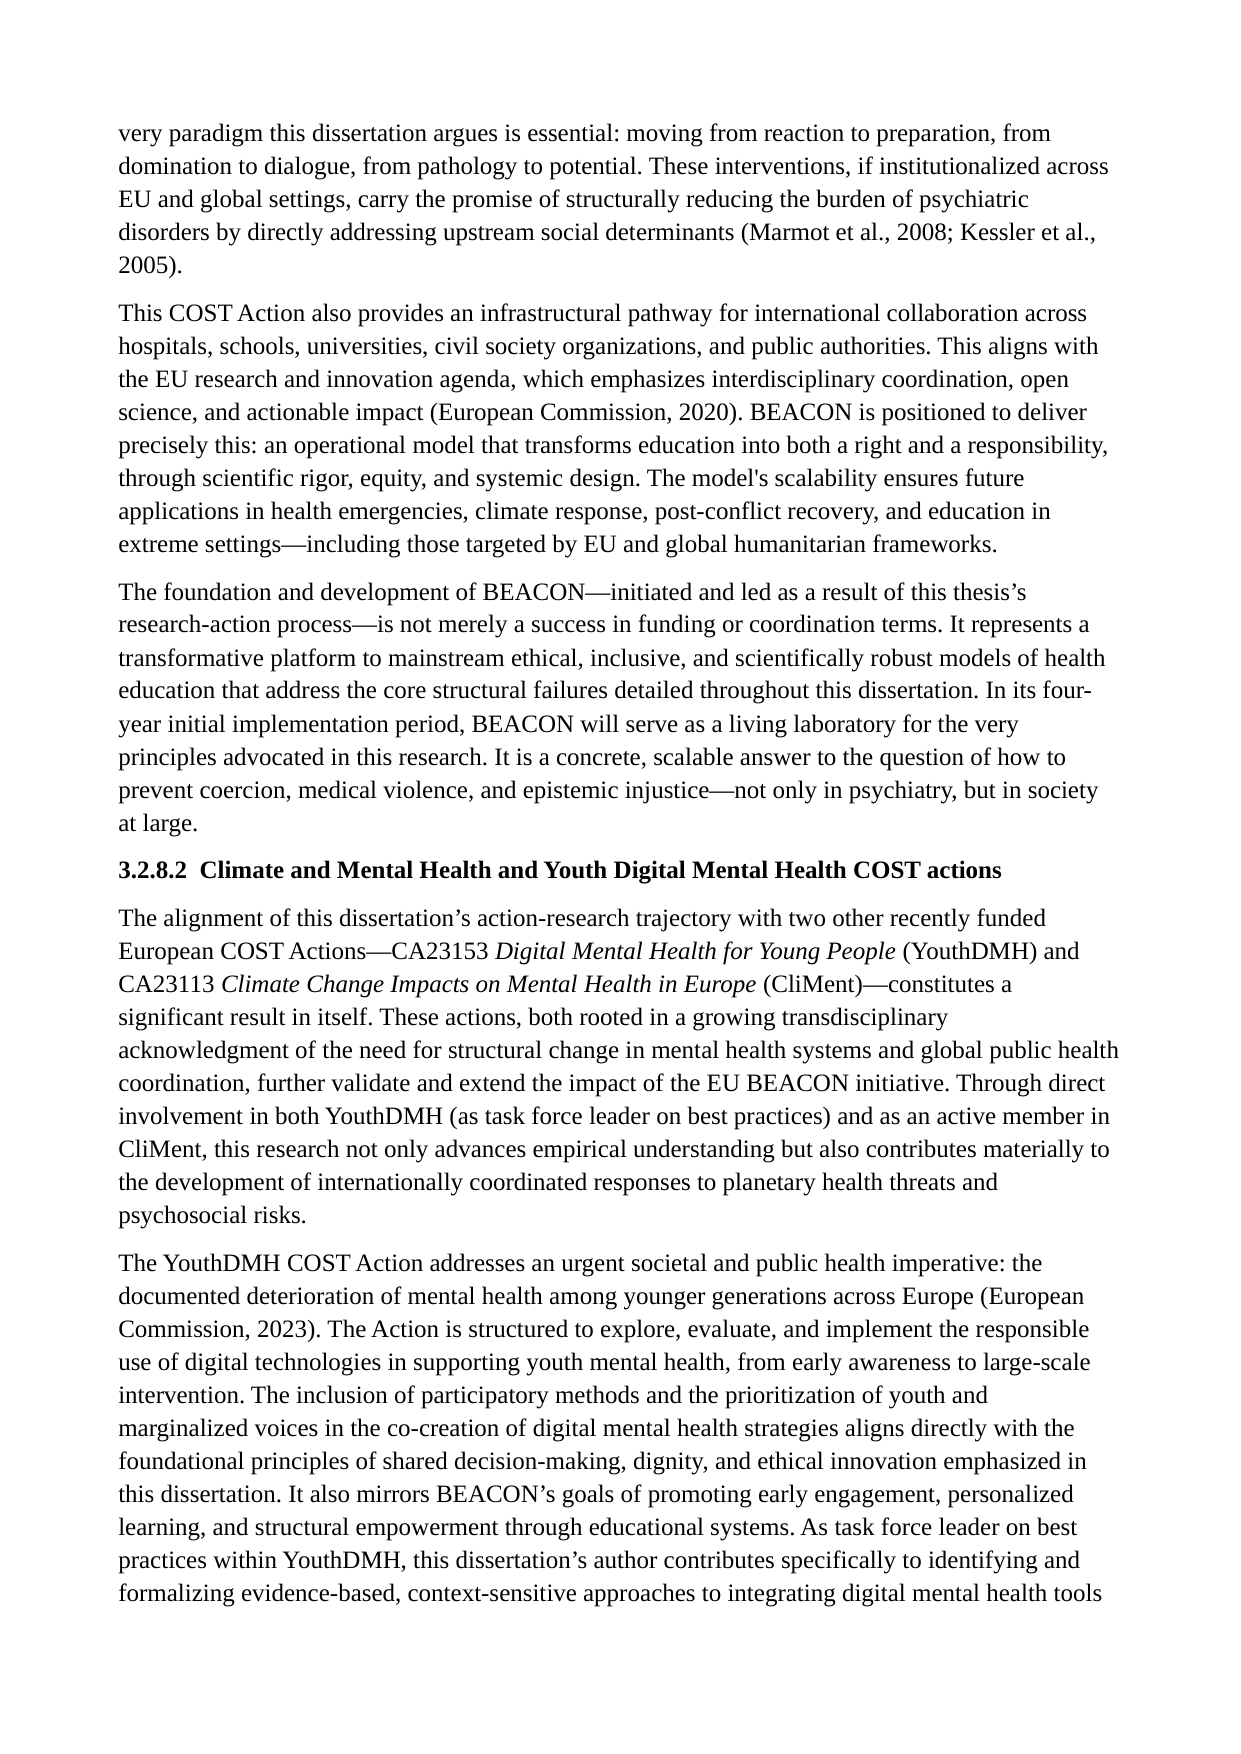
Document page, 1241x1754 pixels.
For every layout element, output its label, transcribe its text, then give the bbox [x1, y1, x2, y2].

text 3.2.8.2 Climate and Mental Health and Youth Digital Mental Health COST actions [118, 855, 1122, 884]
text very paradigm this dissertation argues is essential: moving from reaction to preparation, from domination to dialogue, from pathology to potential. These interventions, if institutionalized across EU and global settings, carry the promise of structurally reducing the burden of psychiatric disorders by directly addressing upstream social determinants (Marmot et al., 2008; Kessler et al., 2005). [118, 118, 1122, 279]
text The YouthDMH COST Action addresses an urgent societal and public health imperative: the documented deterioration of mental health among younger generations across Europe (European Commission, 2023). The Action is structured to explore, evaluate, and implement the responsible use of digital technologies in supporting youth mental health, from early awareness to large-scale intervention. The inclusion of participatory methods and the prioritization of youth and marginalized voices in the co-creation of digital mental health strategies aligns directly with the foundational principles of shared decision-making, dignity, and ethical innovation emphasized in this dissertation. It also mirrors BEACON’s goals of promoting early engagement, personalized learning, and structural empowerment through educational systems. As task force leader on best practices within YouthDMH, this dissertation’s author contributes specifically to identifying and formalizing evidence-based, context-sensitive approaches to integrating digital mental health tools [118, 1248, 1122, 1607]
text The alignment of this dissertation’s action-research trajectory with two other recently funded European COST Actions—CA23153 Digital Mental Health for Young People (YouthDMH) and CA23113 Climate Change Impacts on Mental Health in Europe (CliMent)—constitutes a significant result in itself. These actions, both rooted in a growing transdisciplinary acknowledgment of the need for structural change in mental health systems and global public health coordination, further validate and extend the impact of the EU BEACON initiative. Through direct involvement in both YouthDMH (as task force leader on best practices) and as an active member in CliMent, this research not only advances empirical understanding but also contributes materially to the development of internationally coordinated responses to planetary health threats and psychosocial risks. [118, 903, 1122, 1229]
text The foundation and development of BEACON—initiated and led as a result of this thesis’s research-action process—is not merely a success in funding or coordination terms. It represents a transformative platform to mainstream ethical, inclusive, and scientifically robust models of health education that address the core structural failures detailed throughout this dissertation. In its four-year initial implementation period, BEACON will serve as a living laboratory for the very principles advocated in this research. It is a concrete, scalable answer to the question of how to prevent coercion, medical violence, and epistemic injustice—not only in psychiatry, but in society at large. [118, 577, 1122, 836]
text This COST Action also provides an infrastructural pathway for international collaboration across hospitals, schools, universities, civil society organizations, and public authorities. This aligns with the EU research and innovation agenda, which emphasizes interdisciplinary coordination, open science, and actionable impact (European Commission, 2020). BEACON is positioned to deliver precisely this: an operational model that transforms education into both a right and a responsibility, through scientific rigor, equity, and systemic design. The model's scalability ensures future applications in health emergencies, climate response, post-conflict recovery, and education in extreme settings—including those targeted by EU and global humanitarian frameworks. [118, 298, 1122, 558]
